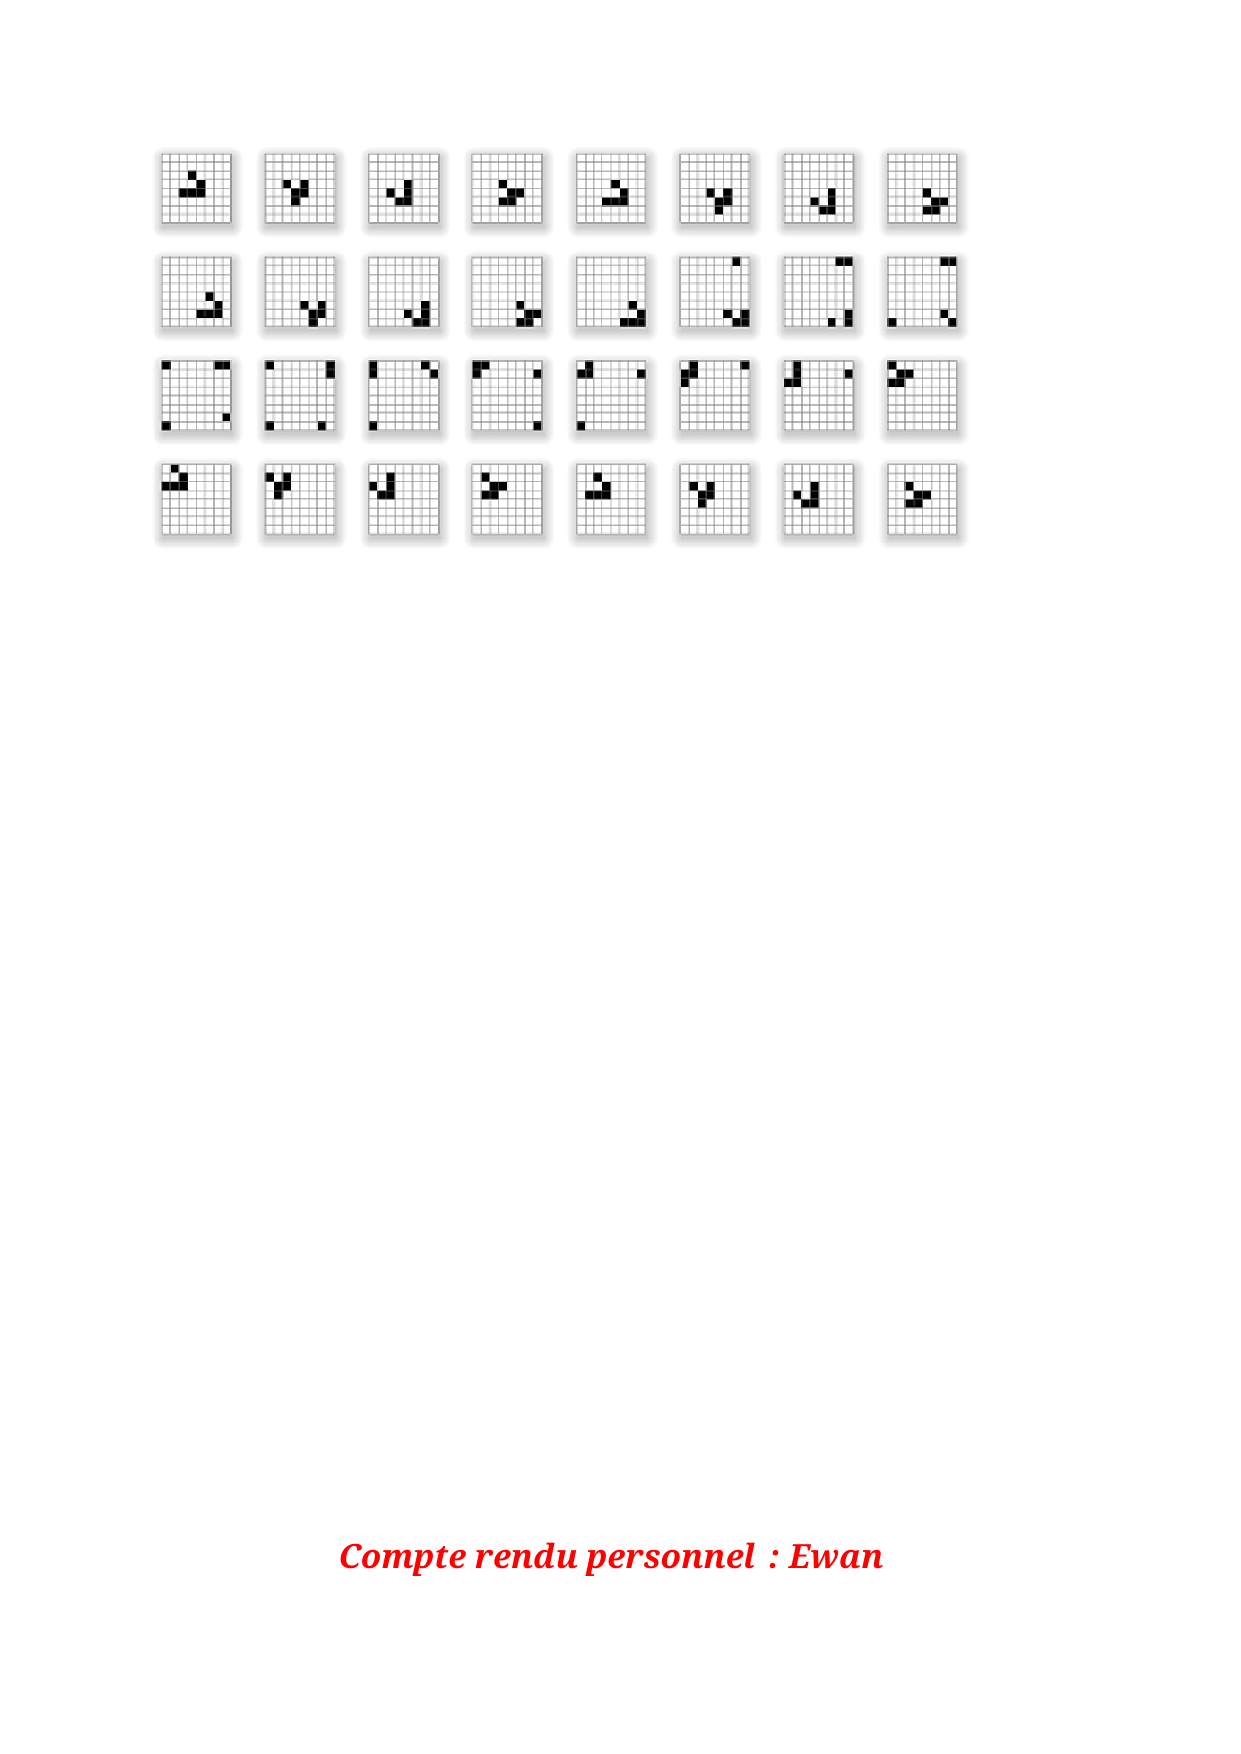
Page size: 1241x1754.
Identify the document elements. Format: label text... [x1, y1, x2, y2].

text Compte rendu personnel : Ewan [148, 1533, 1078, 1579]
